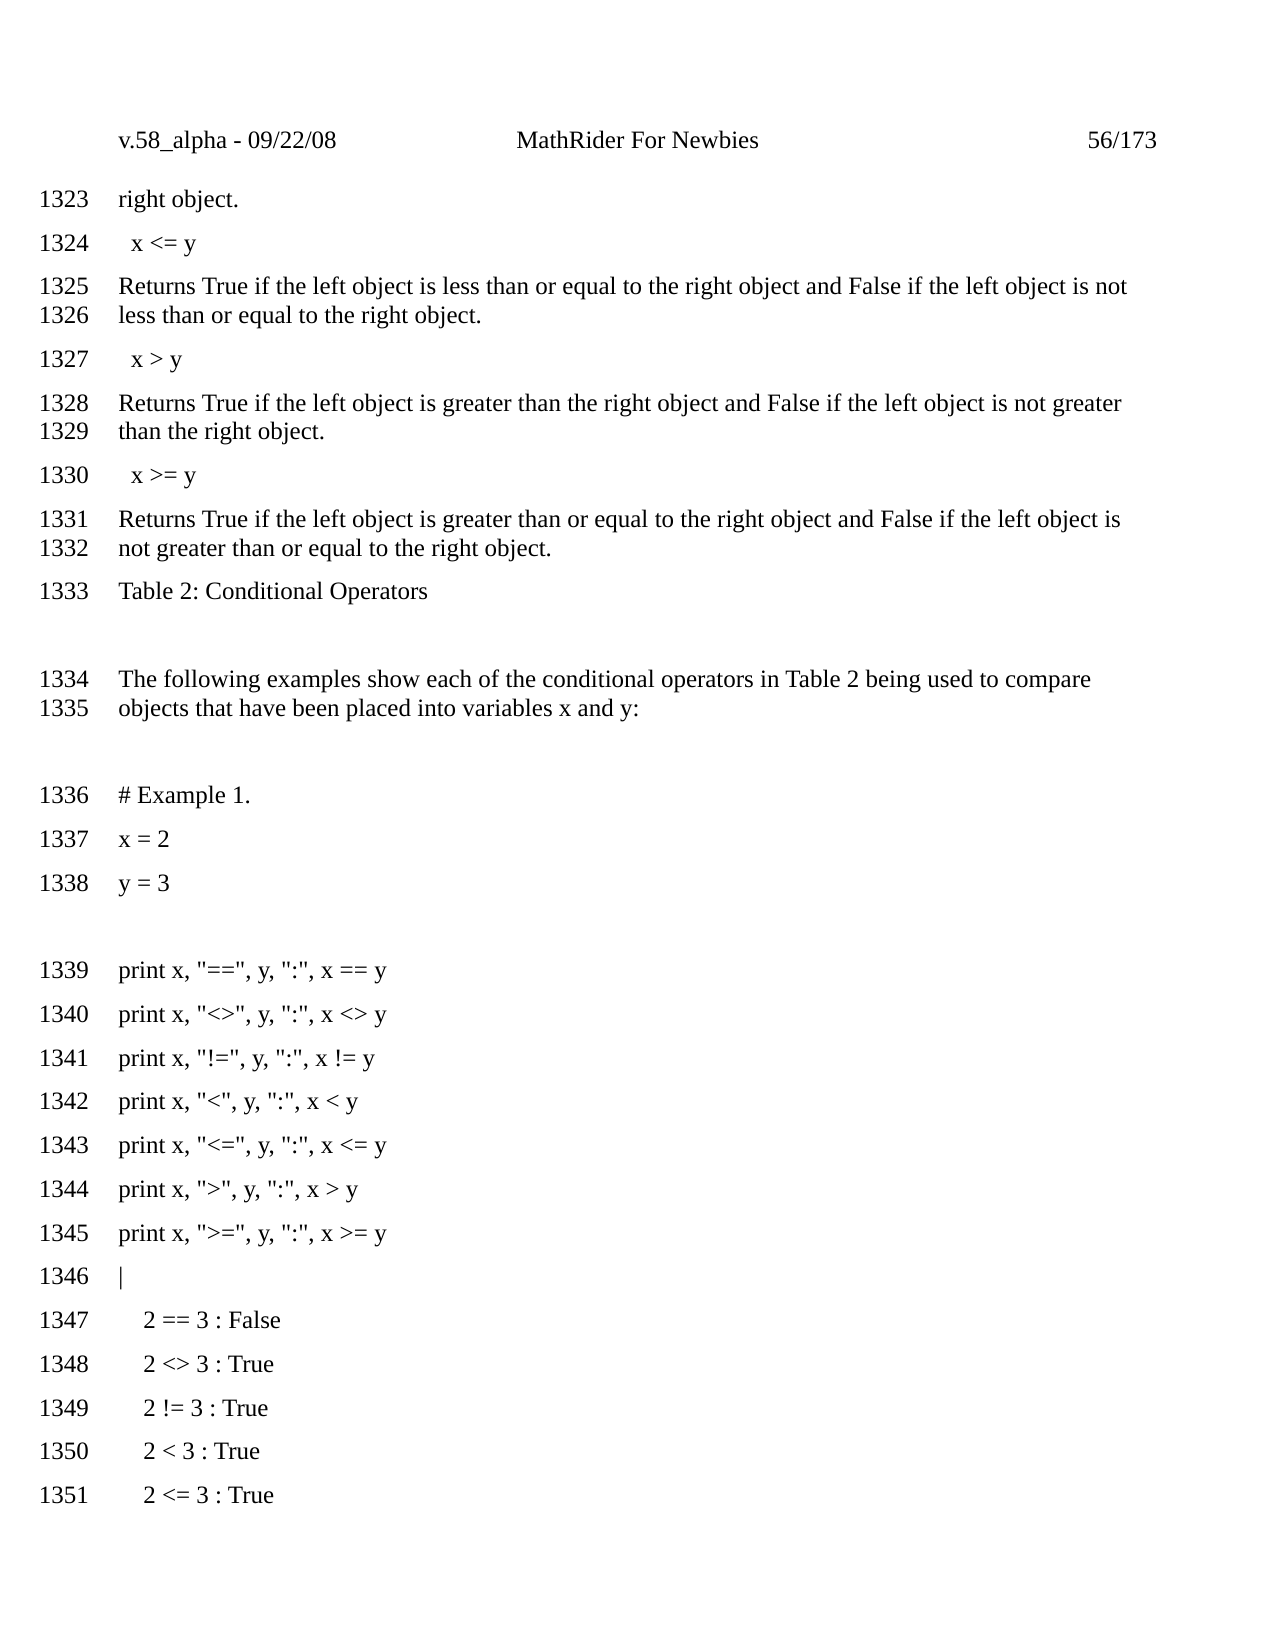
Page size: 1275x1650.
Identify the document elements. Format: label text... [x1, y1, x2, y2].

text print x, ">=", y, ":", x >= y [118, 1218, 1157, 1246]
text x > y [118, 344, 1157, 373]
text Returns True if the left object is less than or equal to the right object and False if the left object is not less than or equal to the right object. [118, 271, 1157, 329]
text 2 <= 3 : True [118, 1480, 1157, 1509]
text y = 3 [118, 868, 1157, 896]
text right object. [118, 184, 1157, 213]
text # Example 1. [118, 780, 1157, 809]
text The following examples show each of the conditional operators in Table 2 being used to compare objects that have been placed into variables x and y: [118, 664, 1157, 721]
text x = 2 [118, 824, 1157, 853]
text x >= y [118, 460, 1157, 489]
text 2 < 3 : True [118, 1436, 1157, 1465]
text Returns True if the left object is greater than or equal to the right object and False if the left object is not greater than or equal to the right object. [118, 504, 1157, 561]
text 2 != 3 : True [118, 1393, 1157, 1421]
text Returns True if the left object is greater than the right object and False if the left object is not greater than the right object. [118, 388, 1157, 445]
text x <= y [118, 228, 1157, 256]
text print x, ">", y, ":", x > y [118, 1174, 1157, 1203]
text print x, "<", y, ":", x < y [118, 1086, 1157, 1115]
text print x, "!=", y, ":", x != y [118, 1043, 1157, 1071]
text Table 2: Conditional Operators [118, 576, 1157, 605]
text print x, "<=", y, ":", x <= y [118, 1130, 1157, 1159]
text 2 == 3 : False [118, 1305, 1157, 1334]
text | [118, 1261, 1157, 1290]
text print x, "==", y, ":", x == y [118, 955, 1157, 984]
text 2 <> 3 : True [118, 1349, 1157, 1378]
text print x, "<>", y, ":", x <> y [118, 999, 1157, 1028]
